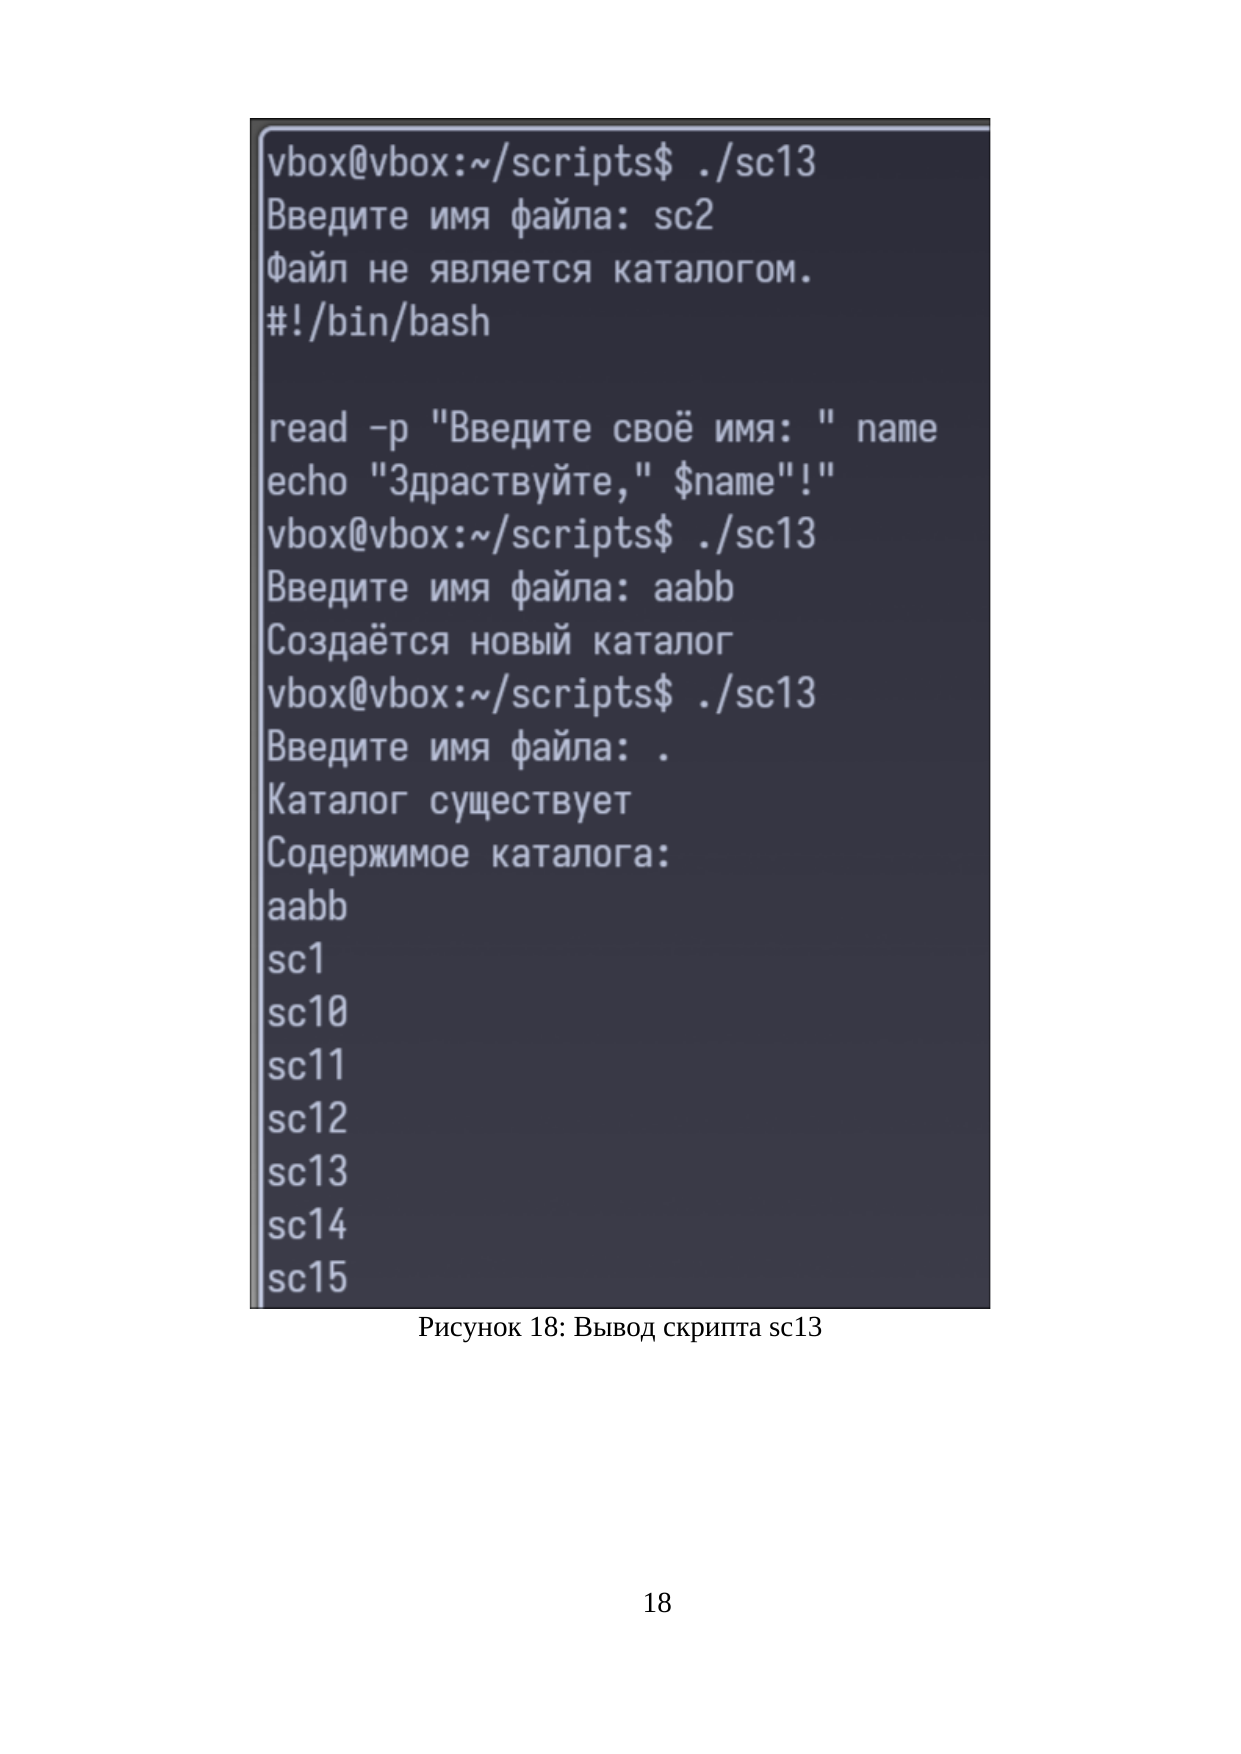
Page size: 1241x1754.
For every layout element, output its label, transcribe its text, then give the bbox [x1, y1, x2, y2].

text Рисунок 18: Вывод скрипта sc13 [250, 1309, 990, 1342]
picture [249, 118, 991, 1309]
